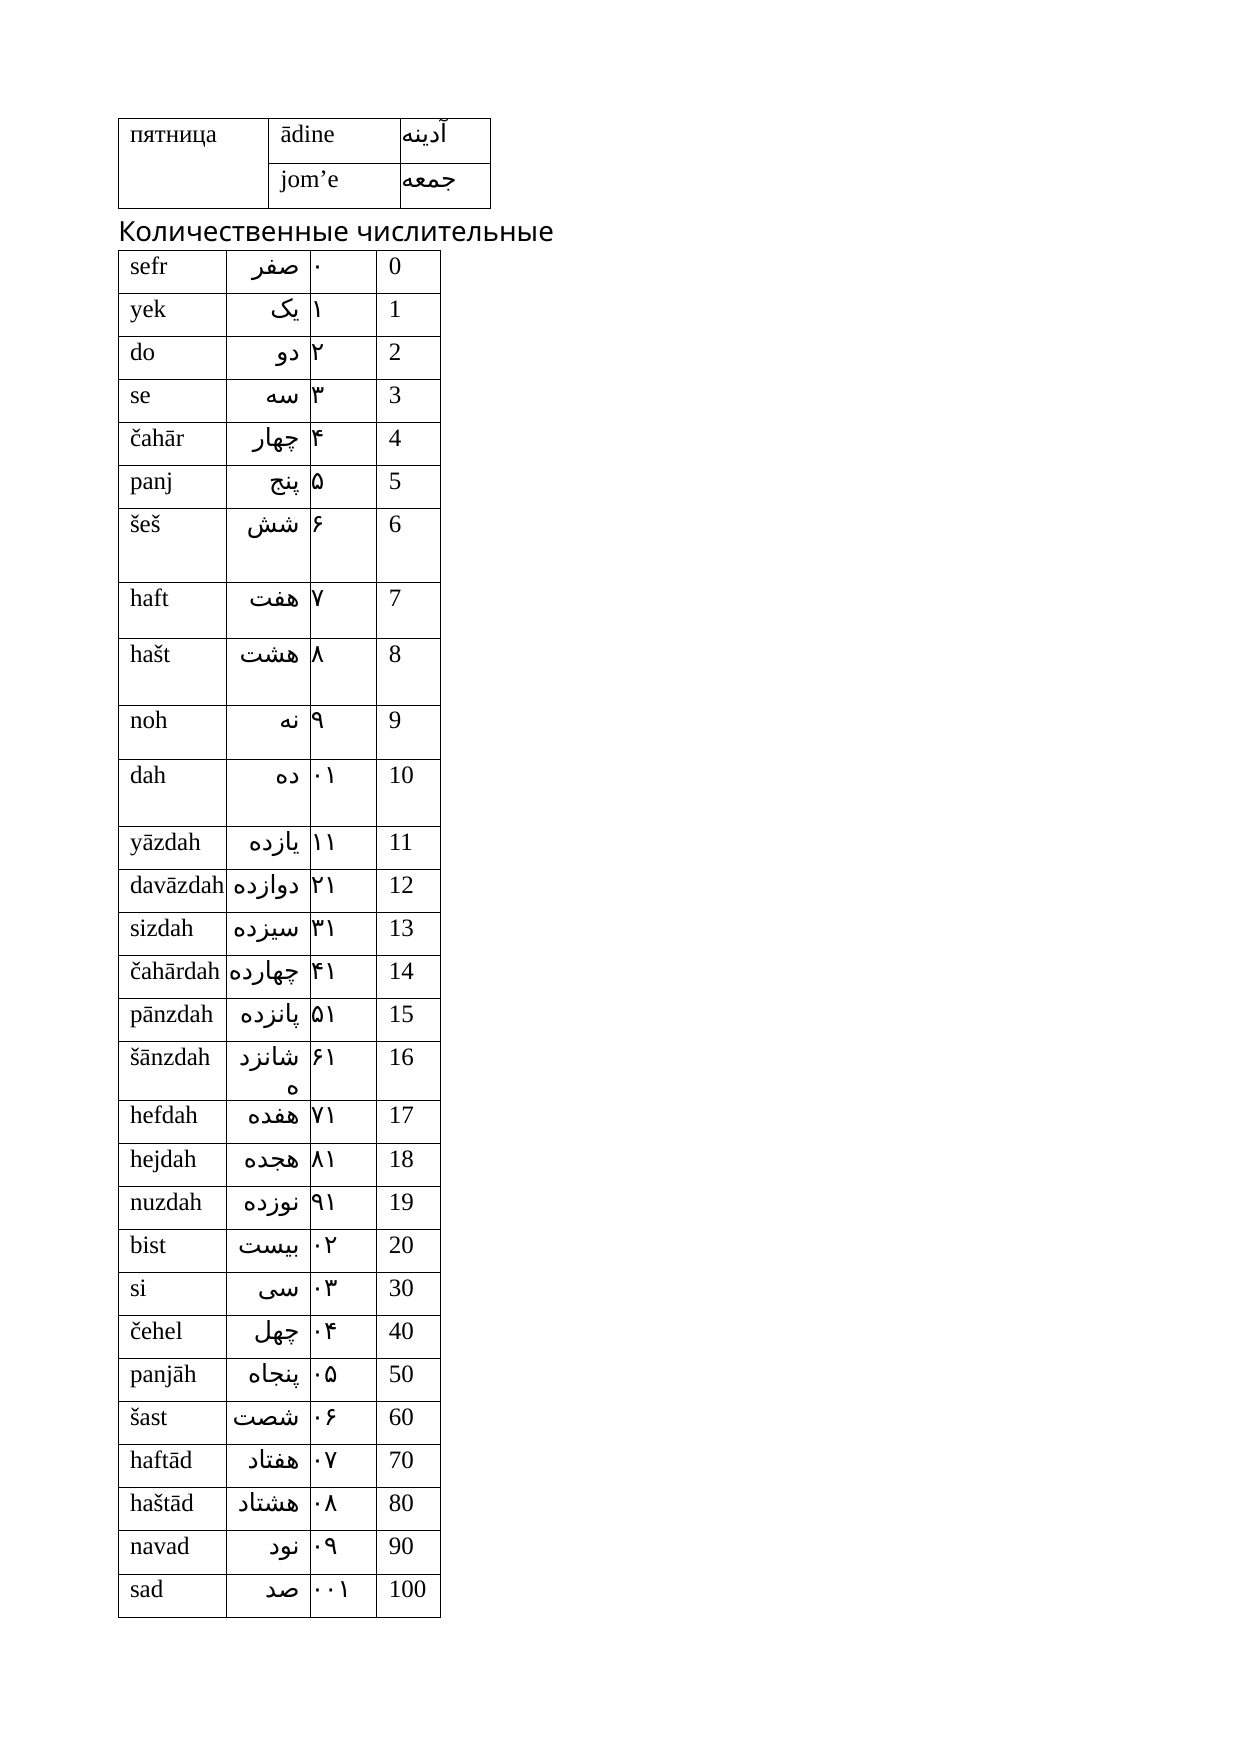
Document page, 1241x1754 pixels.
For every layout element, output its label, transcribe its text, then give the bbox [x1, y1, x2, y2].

table_cell ٠٣ [311, 1273, 376, 1315]
table_cell ھفت [227, 583, 310, 638]
table_cell پانزده [227, 999, 310, 1041]
table_cell haft [119, 583, 226, 638]
table_cell hefdah [119, 1101, 226, 1143]
table_cell 5 [377, 466, 440, 508]
table_cell 12 [377, 870, 440, 912]
table_cell hašt [119, 639, 226, 704]
table_cell ٢ [311, 337, 376, 379]
table_cell چھار [227, 423, 310, 465]
table_cell نه [227, 706, 310, 759]
table_cell jom’e [269, 164, 400, 208]
table_cell ٧١ [311, 1101, 376, 1143]
table_cell navad [119, 1531, 226, 1573]
table_cell 19 [377, 1187, 440, 1229]
table_cell sad [119, 1575, 226, 1617]
table_cell noh [119, 706, 226, 759]
table_cell ١١ [311, 827, 376, 869]
table_cell 18 [377, 1144, 440, 1186]
table_cell 10 [377, 760, 440, 826]
table_cell پنجاه [227, 1359, 310, 1401]
table_cell ٩١ [311, 1187, 376, 1229]
table_cell شصت [227, 1402, 310, 1444]
table_cell ٧ [311, 583, 376, 638]
table_cell ھجده [227, 1144, 310, 1186]
table_cell ٠١ [311, 760, 376, 826]
table_cell 80 [377, 1488, 440, 1530]
table_cell haftād [119, 1445, 226, 1487]
table_header ٠ [311, 251, 376, 293]
table_cell davāzdah [119, 870, 226, 912]
table_cell ۵ [311, 466, 376, 508]
table_cell 2 [377, 337, 440, 379]
table_cell 6 [377, 509, 440, 582]
table_cell čahārdah [119, 956, 226, 998]
table_cell ٠۴ [311, 1316, 376, 1358]
table_cell 100 [377, 1575, 440, 1617]
table_cell 70 [377, 1445, 440, 1487]
table_cell čehel [119, 1316, 226, 1358]
table_cell 90 [377, 1531, 440, 1573]
table_cell ٢١ [311, 870, 376, 912]
table_cell ۴١ [311, 956, 376, 998]
table_cell nuzdah [119, 1187, 226, 1229]
table_cell šeš [119, 509, 226, 582]
table_cell do [119, 337, 226, 379]
table_cell سه [227, 380, 310, 422]
table_cell ھشتاد [227, 1488, 310, 1530]
table_header 0 [377, 251, 440, 293]
table_cell ده [227, 760, 310, 826]
table_cell šānzdah [119, 1042, 226, 1099]
table_cell haštād [119, 1488, 226, 1530]
table_cell se [119, 380, 226, 422]
table_cell 9 [377, 706, 440, 759]
table_cell ٠٩ [311, 1531, 376, 1573]
table_cell čahār [119, 423, 226, 465]
table_cell пятница [119, 119, 268, 208]
table_cell pānzdah [119, 999, 226, 1041]
table_cell سی [227, 1273, 310, 1315]
table_cell ۴ [311, 423, 376, 465]
table_cell 1 [377, 294, 440, 336]
table_cell شانزده [227, 1042, 310, 1099]
table_cell ۶ [311, 509, 376, 582]
table_cell ٠٠١ [311, 1575, 376, 1617]
table_cell آدينه [401, 119, 490, 163]
table_cell ھفتاد [227, 1445, 310, 1487]
table_cell سيزده [227, 913, 310, 955]
table_cell ھفده [227, 1101, 310, 1143]
table_cell ٩ [311, 706, 376, 759]
table_cell 50 [377, 1359, 440, 1401]
table_cell ٠٢ [311, 1230, 376, 1272]
table_cell ۶١ [311, 1042, 376, 1099]
table_cell panjāh [119, 1359, 226, 1401]
table_cell 17 [377, 1101, 440, 1143]
table_cell ٣ [311, 380, 376, 422]
table_cell ٣١ [311, 913, 376, 955]
table_cell dah [119, 760, 226, 826]
table_cell صد [227, 1575, 310, 1617]
table_cell ādine [269, 119, 400, 163]
table_cell چھارده [227, 956, 310, 998]
table_cell ٠۶ [311, 1402, 376, 1444]
table_cell 4 [377, 423, 440, 465]
table_cell نود [227, 1531, 310, 1573]
table_cell bist [119, 1230, 226, 1272]
table_cell 8 [377, 639, 440, 704]
table_cell بيست [227, 1230, 310, 1272]
table_cell 20 [377, 1230, 440, 1272]
table_cell پنج [227, 466, 310, 508]
table_cell šast [119, 1402, 226, 1444]
table_cell hejdah [119, 1144, 226, 1186]
table_cell ١ [311, 294, 376, 336]
table_cell yek [119, 294, 226, 336]
table_cell ٠٧ [311, 1445, 376, 1487]
table_cell 7 [377, 583, 440, 638]
table_cell ٠٨ [311, 1488, 376, 1530]
table_cell 3 [377, 380, 440, 422]
table_cell 16 [377, 1042, 440, 1099]
table_cell شش [227, 509, 310, 582]
table_cell 15 [377, 999, 440, 1041]
table_cell ٨١ [311, 1144, 376, 1186]
table_cell sizdah [119, 913, 226, 955]
table_cell نوزده [227, 1187, 310, 1229]
table_cell دوازده [227, 870, 310, 912]
table_cell ھشت [227, 639, 310, 704]
table_cell ۵١ [311, 999, 376, 1041]
table_cell 60 [377, 1402, 440, 1444]
table_cell 40 [377, 1316, 440, 1358]
table_cell جمعه [401, 164, 490, 208]
table_cell 14 [377, 956, 440, 998]
subtitle Количественные числительные [118, 212, 1122, 250]
table_cell 11 [377, 827, 440, 869]
table_cell si [119, 1273, 226, 1315]
table_cell 30 [377, 1273, 440, 1315]
table_cell يازده [227, 827, 310, 869]
table_cell panj [119, 466, 226, 508]
table_cell يک [227, 294, 310, 336]
table_cell 13 [377, 913, 440, 955]
table_cell ٨ [311, 639, 376, 704]
table_cell دو [227, 337, 310, 379]
table_cell چھل [227, 1316, 310, 1358]
table_cell yāzdah [119, 827, 226, 869]
table_header صفر [227, 251, 310, 293]
table_cell ٠۵ [311, 1359, 376, 1401]
table_header sefr [119, 251, 226, 293]
